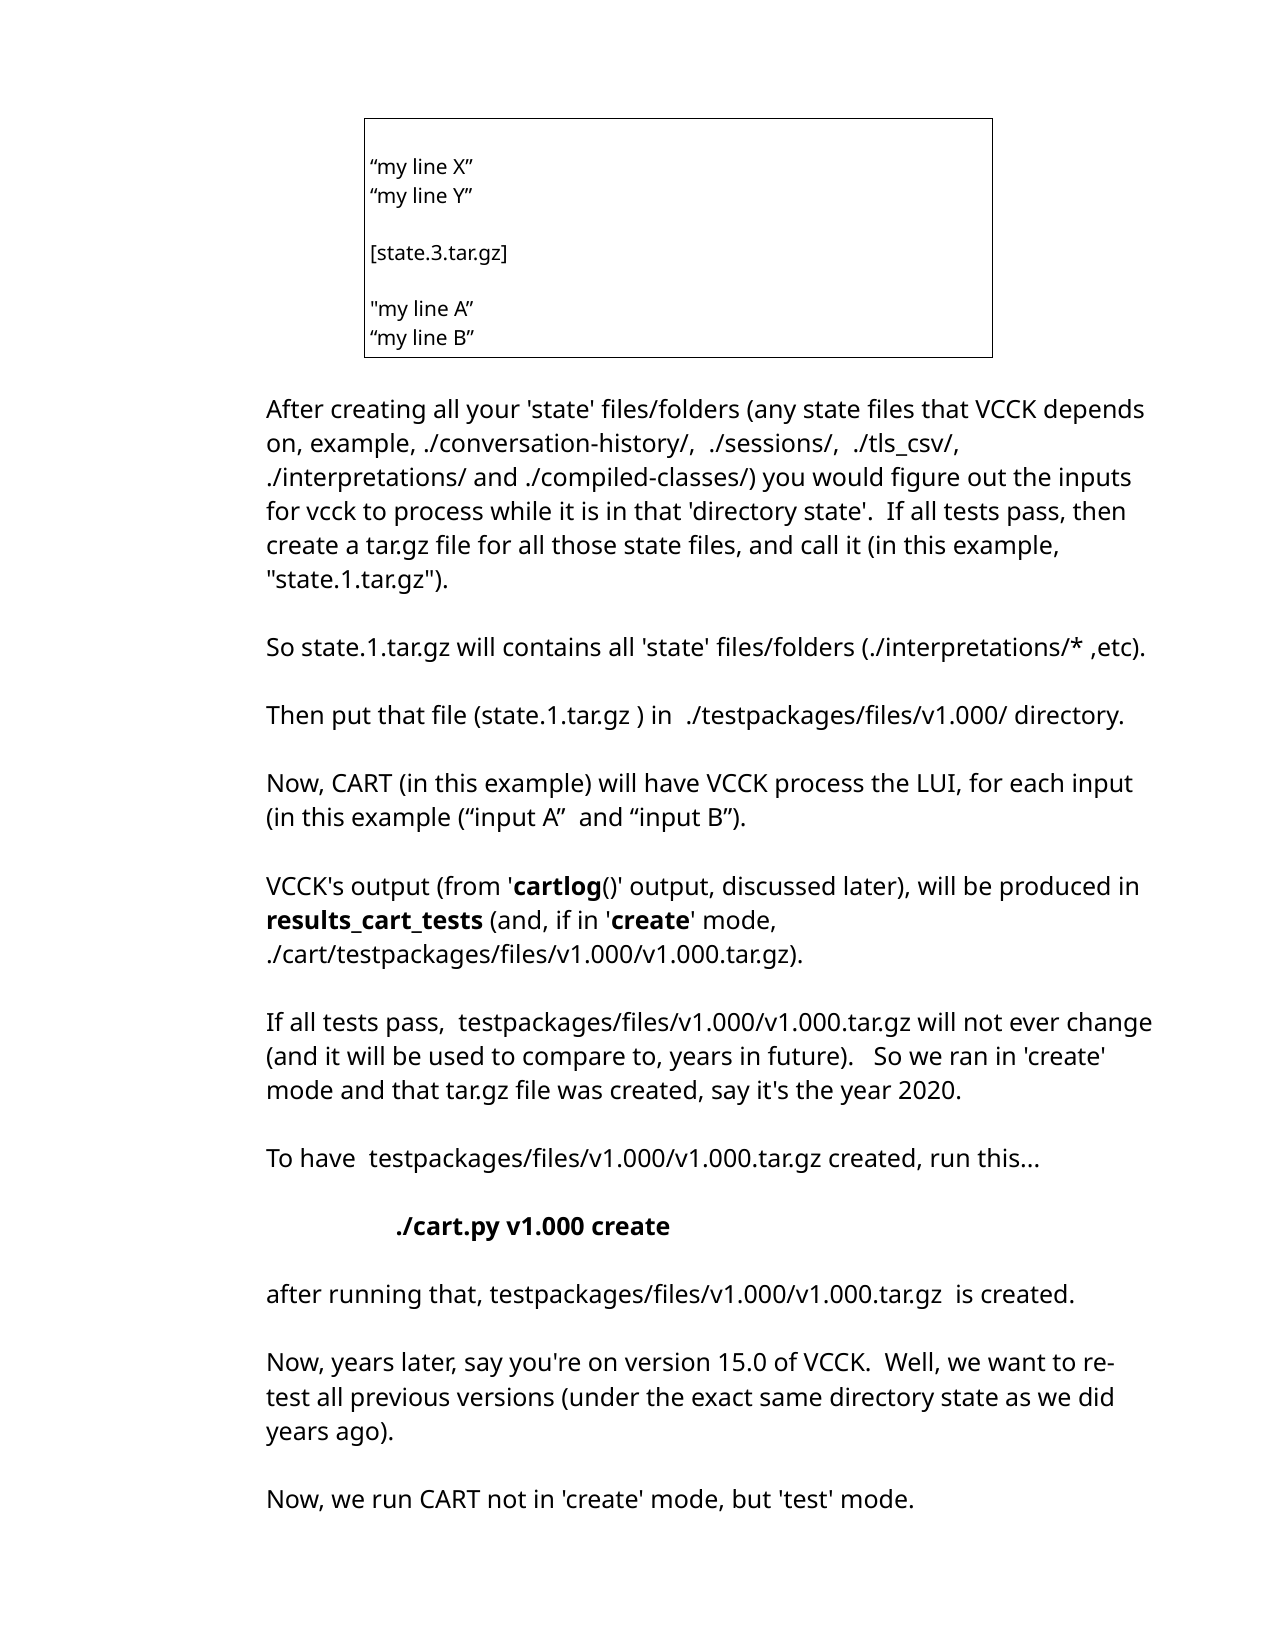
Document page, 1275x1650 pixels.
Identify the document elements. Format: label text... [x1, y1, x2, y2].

text To have testpackages/files/v1.000/v1.000.tar.gz created, run this... [266, 1141, 1157, 1175]
text Now, CART (in this example) will have VCCK process the LUI, for each input (in this example (“input A” and “input B”). [266, 766, 1157, 834]
text after running that, testpackages/files/v1.000/v1.000.tar.gz is created. [266, 1277, 1157, 1311]
text So state.1.tar.gz will contains all 'state' files/folders (./interpretations/* ,etc). [266, 630, 1157, 664]
table_header “my line X” “my line Y” [state.3.tar.gz] "my line A” “my line B” [365, 119, 992, 357]
text After creating all your 'state' files/folders (any state files that VCCK depends on, example, ./conversation-history/, ./sessions/, ./tls_csv/, ./interpretations/ and ./compiled-classes/) you would figure out the inputs for vcck to process while it is in that 'directory state'. If all tests pass, then create a tar.gz file for all those state files, and call it (in this example, "state.1.tar.gz"). [266, 391, 1157, 596]
text If all tests pass, testpackages/files/v1.000/v1.000.tar.gz will not ever change (and it will be used to compare to, years in future). So we ran in 'create' mode and that tar.gz file was created, say it's the year 2020. [266, 1004, 1157, 1107]
text Then put that file (state.1.tar.gz ) in ./testpackages/files/v1.000/ directory. [266, 698, 1157, 732]
text ./cart.py v1.000 create [266, 1175, 1157, 1243]
text Now, years later, say you're on version 15.0 of VCCK. Well, we want to re-test all previous versions (under the exact same directory state as we did years ago). [266, 1345, 1157, 1447]
text Now, we run CART not in 'create' mode, but 'test' mode. [266, 1481, 1157, 1515]
text VCCK's output (from 'cartlog()' output, discussed later), will be produced in results_cart_tests (and, if in 'create' mode, ./cart/testpackages/files/v1.000/v1.000.tar.gz). [266, 868, 1157, 970]
